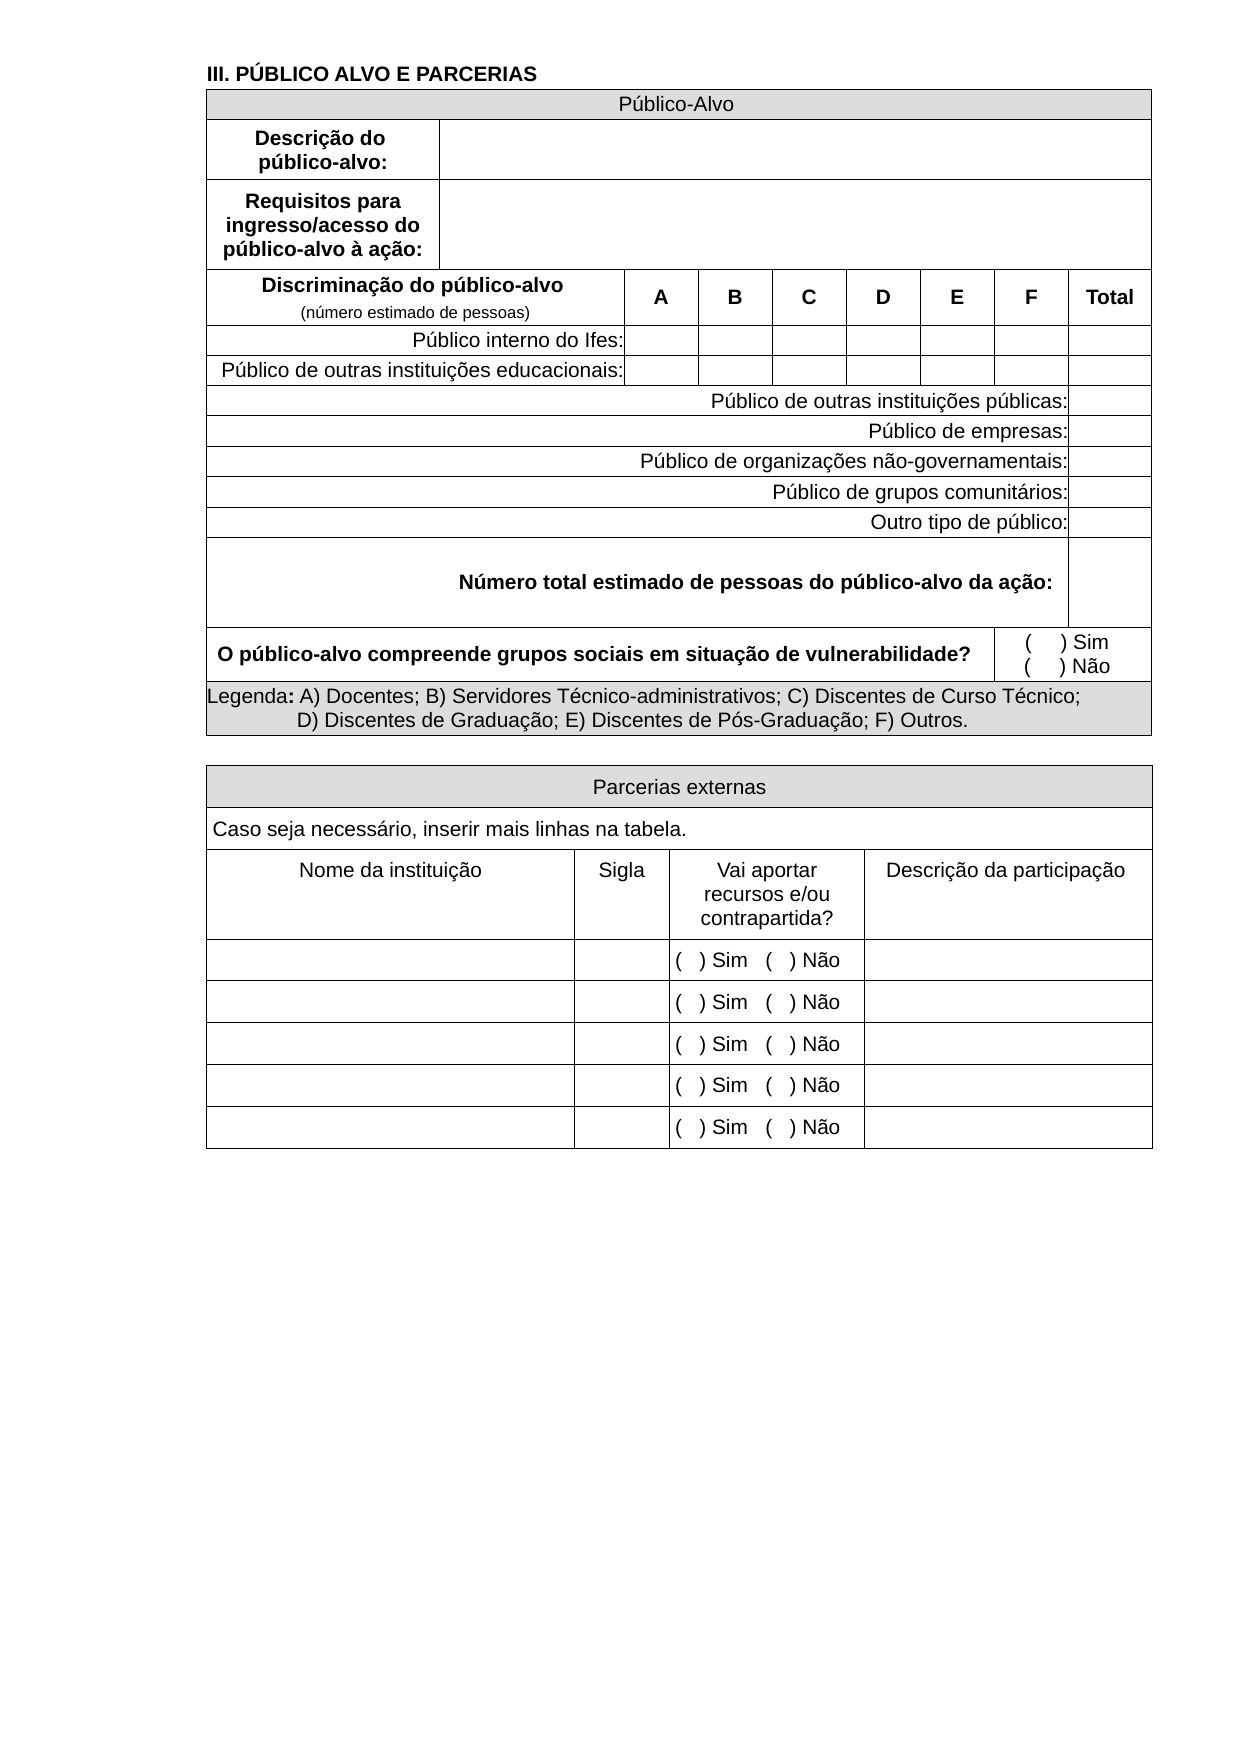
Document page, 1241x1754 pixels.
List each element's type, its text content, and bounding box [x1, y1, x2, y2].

table_cell [1069, 538, 1151, 627]
table_cell [865, 1065, 1152, 1106]
table_cell [207, 981, 574, 1022]
table_cell [1069, 477, 1151, 506]
table_cell ( ) Sim ( ) Não [670, 1065, 864, 1106]
table_cell ( ) Sim ( ) Não [670, 1107, 864, 1147]
table_cell [625, 356, 698, 385]
table_cell Discriminação do público-alvo (número estimado de pessoas) [207, 270, 624, 324]
table_cell Vai aportar recursos e/ou contrapartida? [670, 850, 864, 939]
table_cell Público interno do Ifes: [207, 326, 624, 355]
table_cell Sigla [575, 850, 669, 939]
table_cell O público-alvo compreende grupos sociais em situação de vulnerabilidade? [207, 628, 994, 681]
table_cell [1069, 447, 1151, 476]
table_cell [995, 356, 1068, 385]
table_cell [207, 1107, 574, 1147]
table_cell [921, 326, 994, 355]
table_cell C [773, 270, 846, 324]
table_cell ( ) Sim ( ) Não [670, 1023, 864, 1064]
table_cell Nome da instituição [207, 850, 574, 939]
table_cell [865, 940, 1152, 980]
table_cell ( ) Sim ( ) Não [670, 940, 864, 980]
text III. PÚBLICO ALVO E PARCERIAS [207, 62, 1152, 86]
table_cell [575, 981, 669, 1022]
table_cell B [699, 270, 772, 324]
table_cell [1069, 386, 1151, 415]
table_cell ( ) Sim ( ) Não [995, 628, 1151, 681]
table_cell [1069, 508, 1151, 537]
table_cell Público de outras instituições educacionais: [207, 356, 624, 385]
table_cell F [995, 270, 1068, 324]
table_cell Número total estimado de pessoas do público-alvo da ação: [207, 538, 1068, 627]
table_cell [207, 1065, 574, 1106]
table_cell [207, 940, 574, 980]
table_cell [575, 1023, 669, 1064]
table_cell Descrição da participação [865, 850, 1152, 939]
table_cell E [921, 270, 994, 324]
table_cell Total [1069, 270, 1151, 324]
table_header Público-Alvo [207, 90, 1151, 119]
table_cell [847, 326, 920, 355]
table_cell Descrição do público-alvo: [207, 120, 439, 179]
table_cell [773, 356, 846, 385]
table_cell ( ) Sim ( ) Não [670, 981, 864, 1022]
table_cell [921, 356, 994, 385]
table_cell [625, 326, 698, 355]
table_cell [207, 1023, 574, 1064]
table_cell A [625, 270, 698, 324]
table_cell Público de empresas: [207, 416, 1068, 446]
table_cell [699, 356, 772, 385]
table_cell [575, 1065, 669, 1106]
table_cell [995, 326, 1068, 355]
table_cell [575, 1107, 669, 1147]
table_cell [1069, 356, 1151, 385]
table_cell Legenda: A) Docentes; B) Servidores Técnico-administrativos; C) Discentes de Curso Técnico; D) Discentes de Graduação; E) Discentes de Pós-Graduação; F) Outros. [207, 682, 1151, 735]
table_header Parcerias externas [207, 766, 1152, 807]
table_cell [1069, 326, 1151, 355]
table_cell Público de grupos comunitários: [207, 477, 1068, 506]
table_cell [847, 356, 920, 385]
table_cell [440, 120, 1151, 179]
table_cell [440, 180, 1151, 269]
table_cell D [847, 270, 920, 324]
table_cell [699, 326, 772, 355]
table_cell Caso seja necessário, inserir mais linhas na tabela. [207, 808, 1152, 849]
table_cell [575, 940, 669, 980]
table_cell Público de organizações não-governamentais: [207, 447, 1068, 476]
table_cell [773, 326, 846, 355]
table_cell [1069, 416, 1151, 446]
table_cell [865, 981, 1152, 1022]
table_cell Público de outras instituições públicas: [207, 386, 1068, 415]
table_cell [865, 1107, 1152, 1147]
table_cell Outro tipo de público: [207, 508, 1068, 537]
table_cell Requisitos para ingresso/acesso do público-alvo à ação: [207, 180, 439, 269]
table_cell [865, 1023, 1152, 1064]
